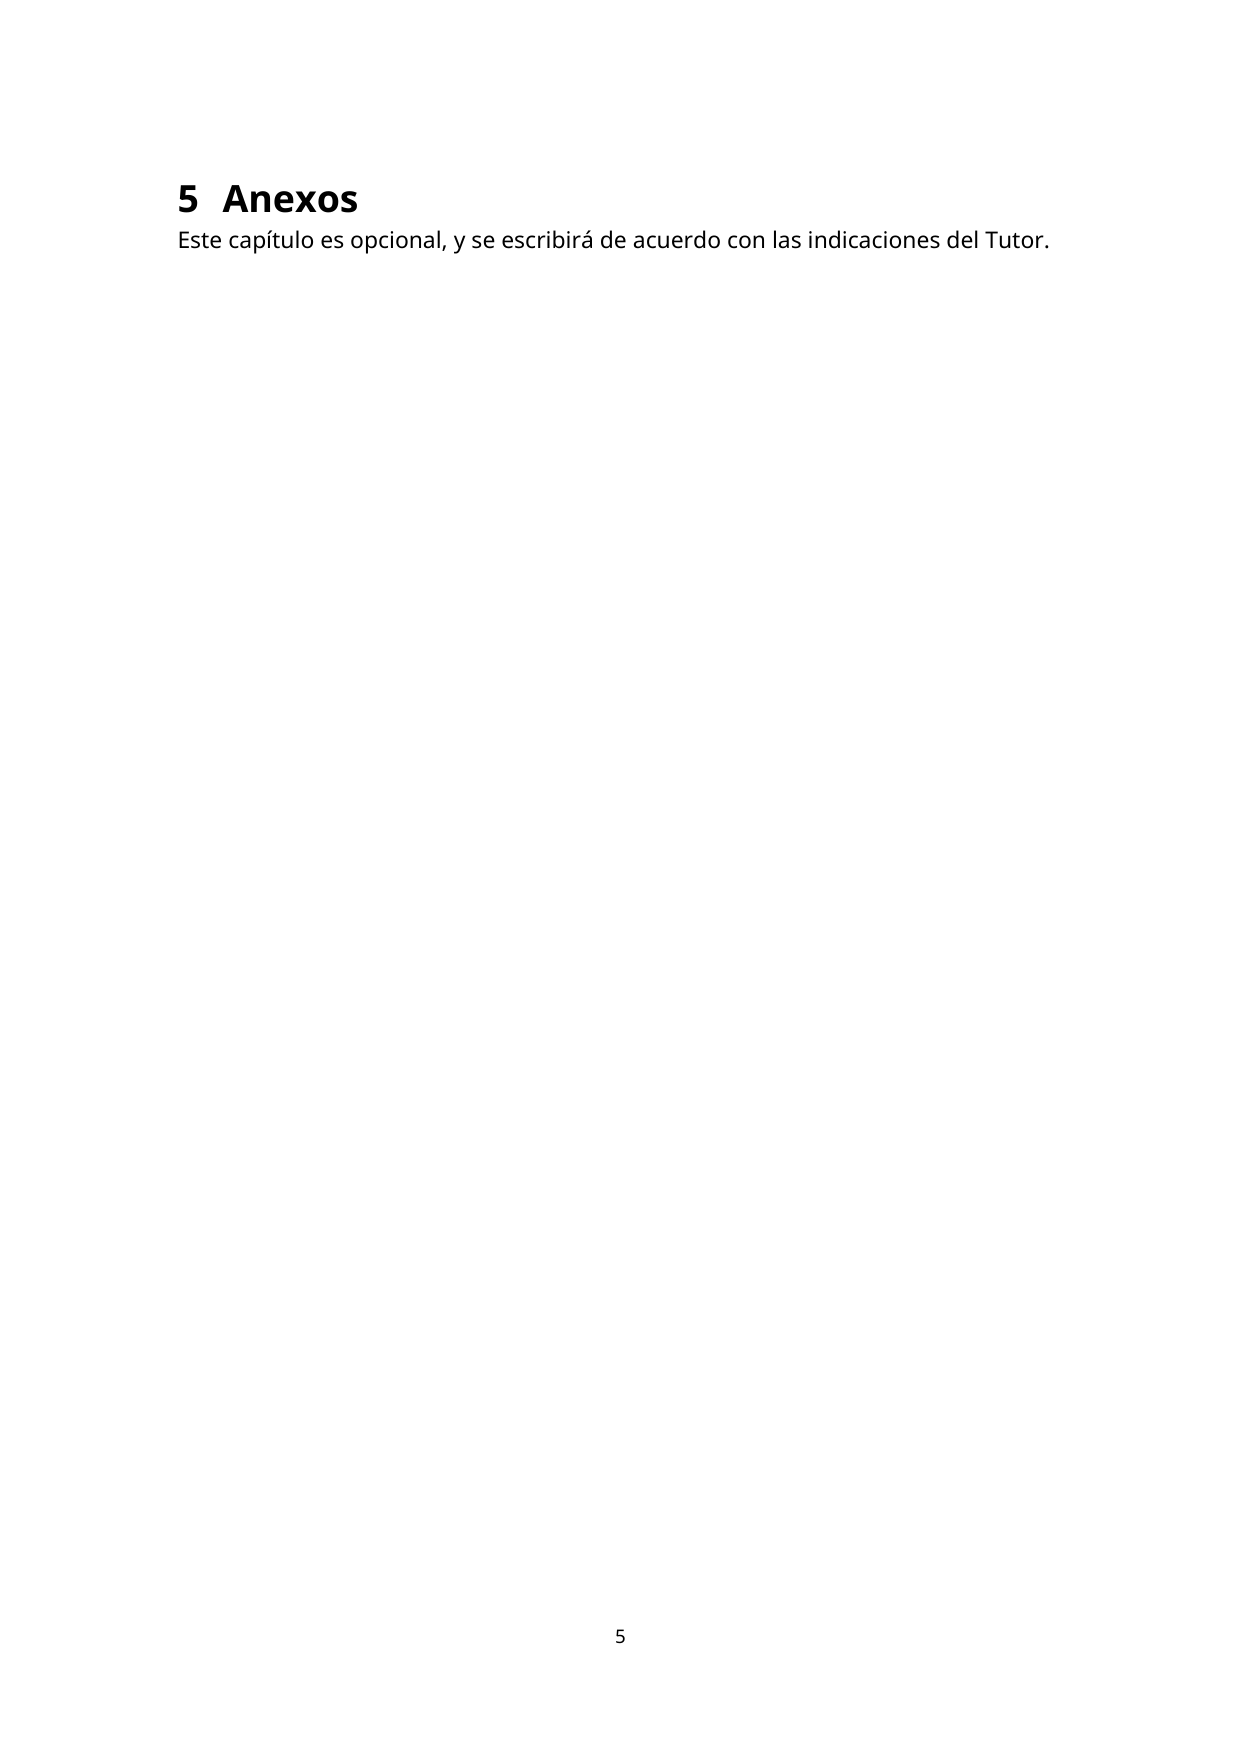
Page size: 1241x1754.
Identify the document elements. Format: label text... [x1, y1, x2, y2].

subtitle Anexos [177, 173, 1063, 224]
text Este capítulo es opcional, y se escribirá de acuerdo con las indicaciones del Tutor. [177, 224, 1063, 255]
